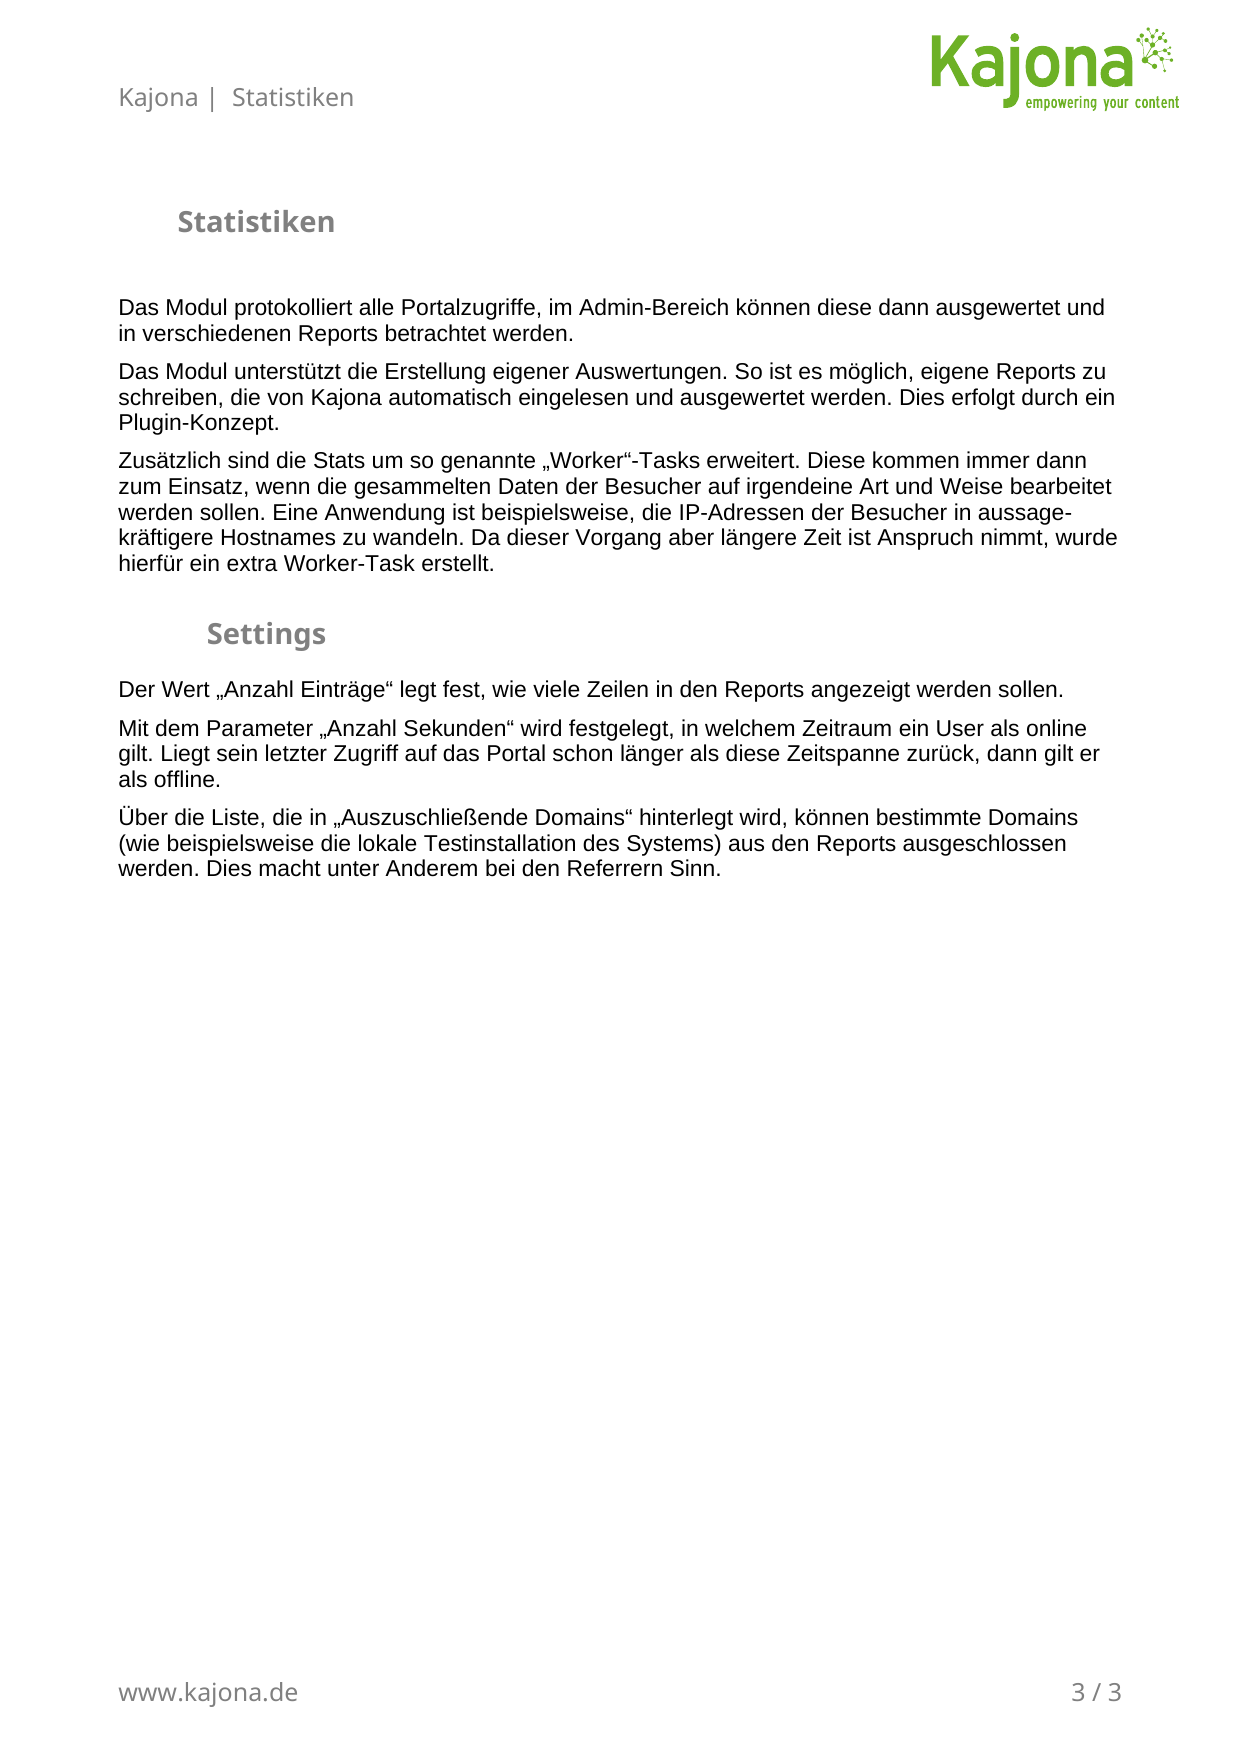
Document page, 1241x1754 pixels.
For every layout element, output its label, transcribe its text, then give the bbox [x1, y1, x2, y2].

text Das Modul unterstützt die Erstellung eigener Auswertungen. So ist es möglich, eigene Reports zu schreiben, die von Kajona automatisch eingelesen und ausgewertet werden. Dies erfolgt durch ein Plugin-Konzept. [118, 358, 1122, 435]
text Zusätzlich sind die Stats um so genannte „Worker“-Tasks erweitert. Diese kommen immer dann zum Einsatz, wenn die gesammelten Daten der Besucher auf irgendeine Art und Weise bearbeitet werden sollen. Eine Anwendung ist beispielsweise, die IP-Adressen der Besucher in aussage-kräftigere Hostnames zu wandeln. Da dieser Vorgang aber längere Zeit ist Anspruch nimmt, wurde hierfür ein extra Worker-Task erstellt. [118, 448, 1122, 576]
subtitle Settings [118, 613, 1122, 653]
text Mit dem Parameter „Anzahl Sekunden“ wird festgelegt, in welchem Zeitraum ein User als online gilt. Liegt sein letzter Zugriff auf das Portal schon länger als diese Zeitspanne zurück, dann gilt er als offline. [118, 715, 1122, 792]
subtitle Statistiken [118, 201, 1122, 241]
text Der Wert „Anzahl Einträge“ legt fest, wie viele Zeilen in den Reports angezeigt werden sollen. [118, 677, 1122, 703]
text Das Modul protokolliert alle Portalzugriffe, im Admin-Bereich können diese dann ausgewertet und in verschiedenen Reports betrachtet werden. [118, 295, 1122, 346]
text Über die Liste, die in „Auszuschließende Domains“ hinterlegt wird, können bestimmte Domains (wie beispielsweise die lokale Testinstallation des Systems) aus den Reports ausgeschlossen werden. Dies macht unter Anderem bei den Referrern Sinn. [118, 805, 1122, 882]
